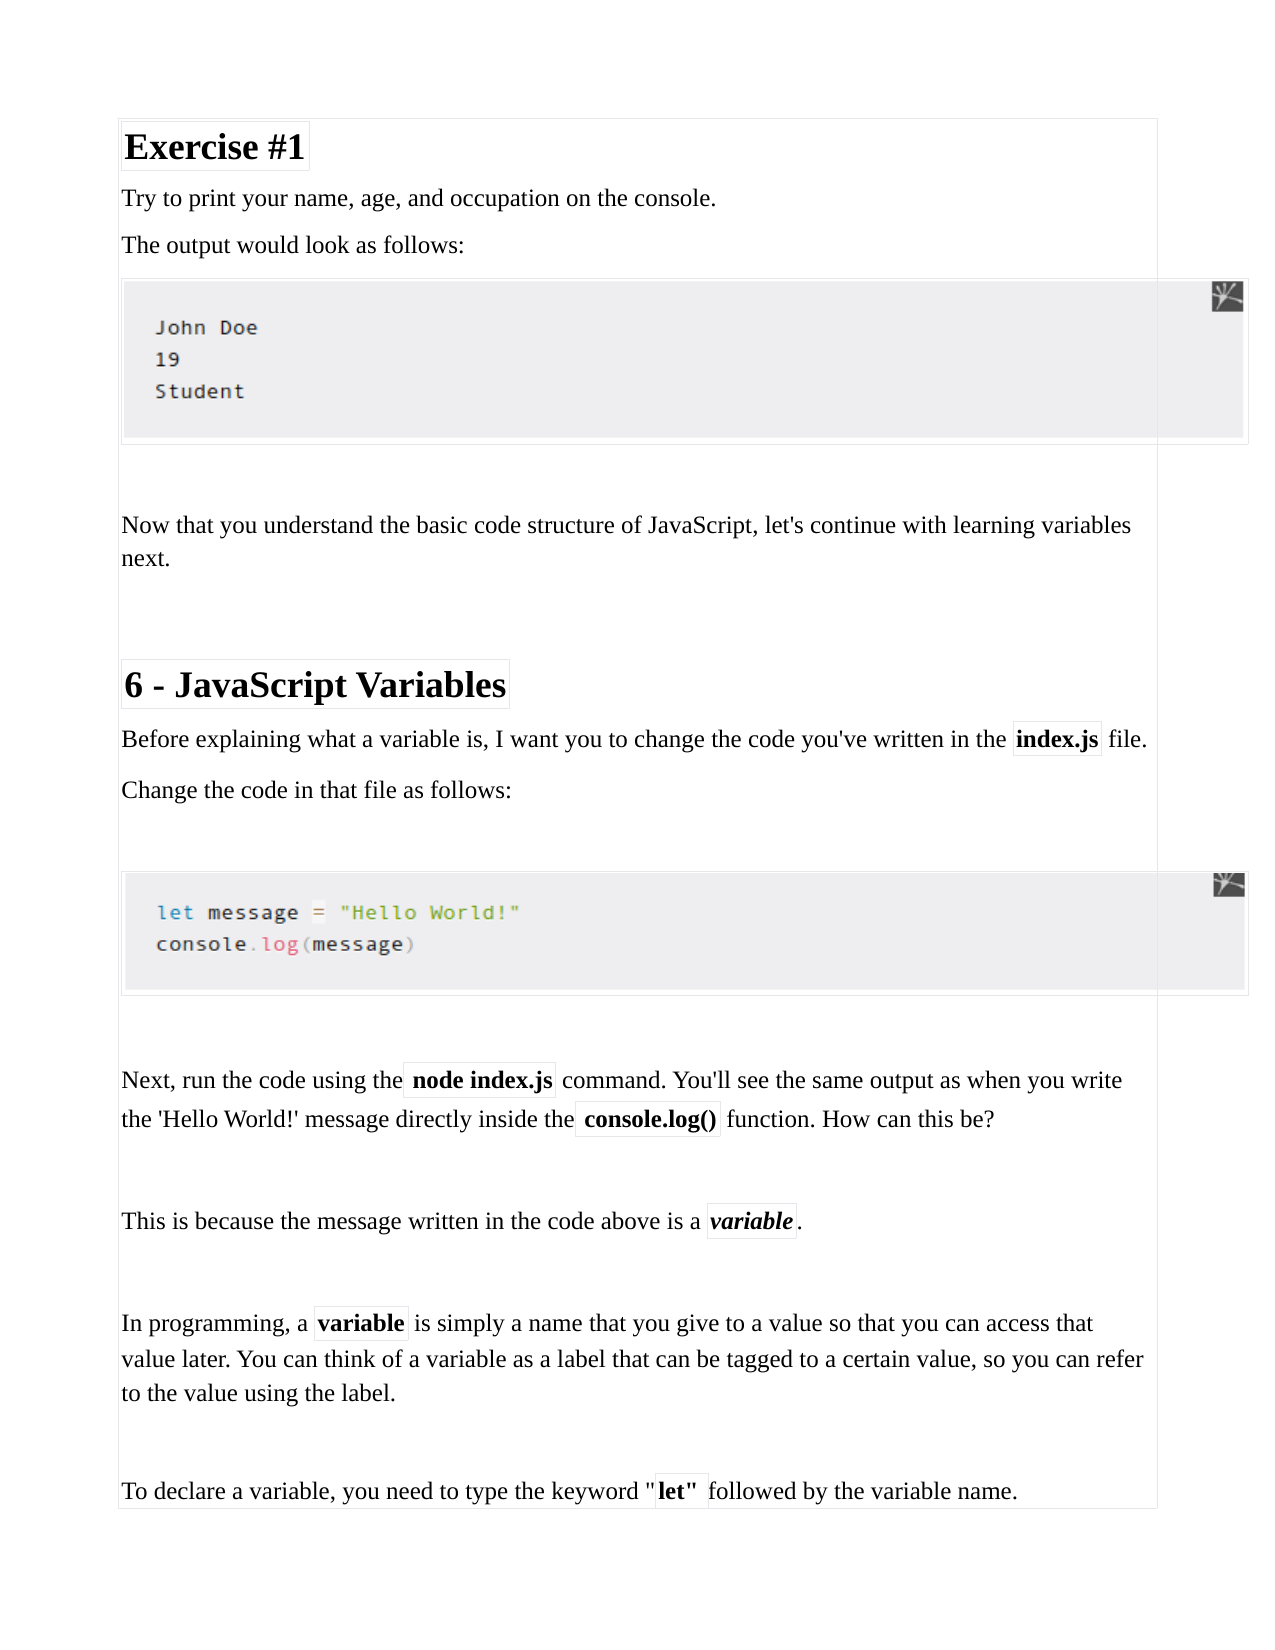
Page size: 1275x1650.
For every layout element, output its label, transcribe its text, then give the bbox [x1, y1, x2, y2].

text Change the code in that file as follows: [119, 772, 1157, 804]
picture [124, 873, 1157, 993]
text Before explaining what a variable is, I want you to change the code you've written in the index.js file. [119, 718, 1157, 756]
text Try to print your name, age, and occupation on the console. [119, 180, 1157, 212]
picture [124, 281, 1157, 441]
text Next, run the code using the node index.js command. You'll see the same output as when you write the 'Hello World!' message directly inside the console.log() function. How can this be? [119, 1059, 1157, 1136]
text In programming, a variable is simply a name that you give to a value so that you can access that value later. You can think of a variable as a label that can be tagged to a certain value, so you can refer to the value using the label. [119, 1302, 1157, 1406]
subtitle Exercise #1 [119, 119, 1157, 170]
text This is because the message written in the code above is a variable. [119, 1200, 1157, 1238]
text To declare a variable, you need to type the keyword "let" followed by the variable name. [119, 1470, 1157, 1508]
picture [1158, 873, 1245, 993]
subtitle 6 - JavaScript Variables [119, 656, 1157, 708]
text Now that you understand the basic code structure of JavaScript, let's continue with learning variables next. [119, 507, 1157, 572]
text The output would look as follows: [119, 227, 1157, 259]
picture [1158, 281, 1245, 441]
